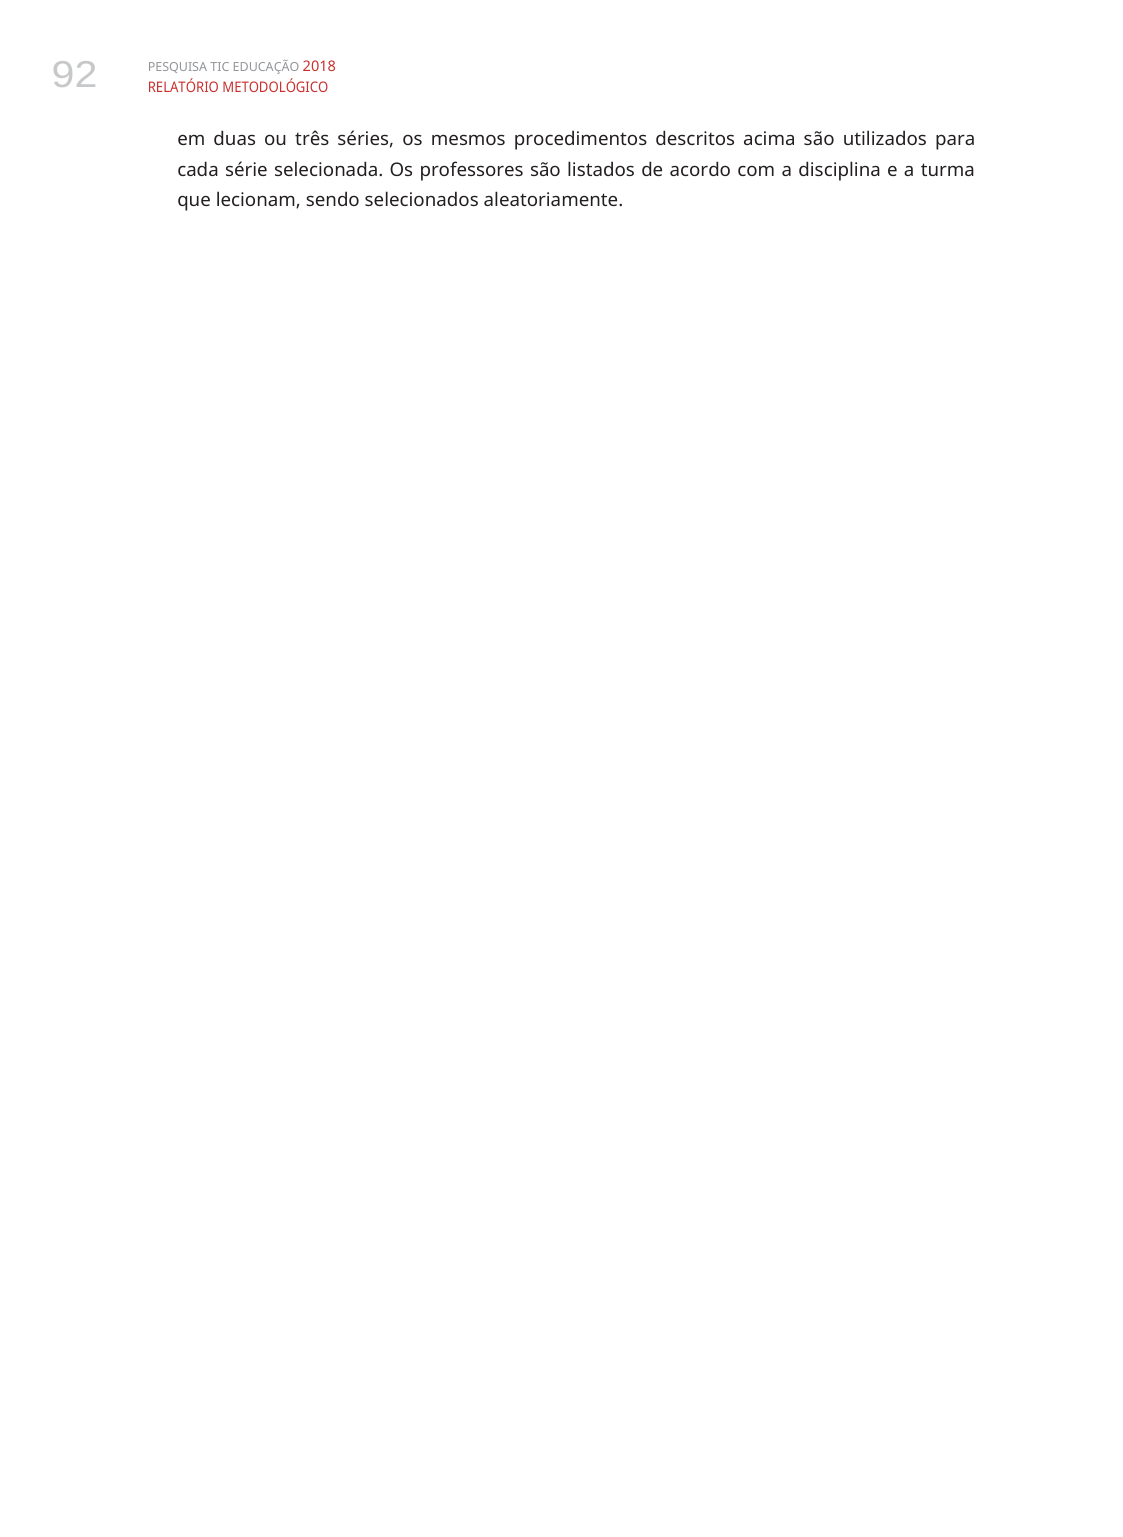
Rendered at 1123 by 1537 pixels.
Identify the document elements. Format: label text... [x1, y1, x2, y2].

text em duas ou três séries, os mesmos procedimentos descritos acima são utilizados para cada série selecionada. Os professores são listados de acordo com a disciplina e a turma que lecionam, sendo selecionados aleatoriamente. [177, 125, 976, 212]
